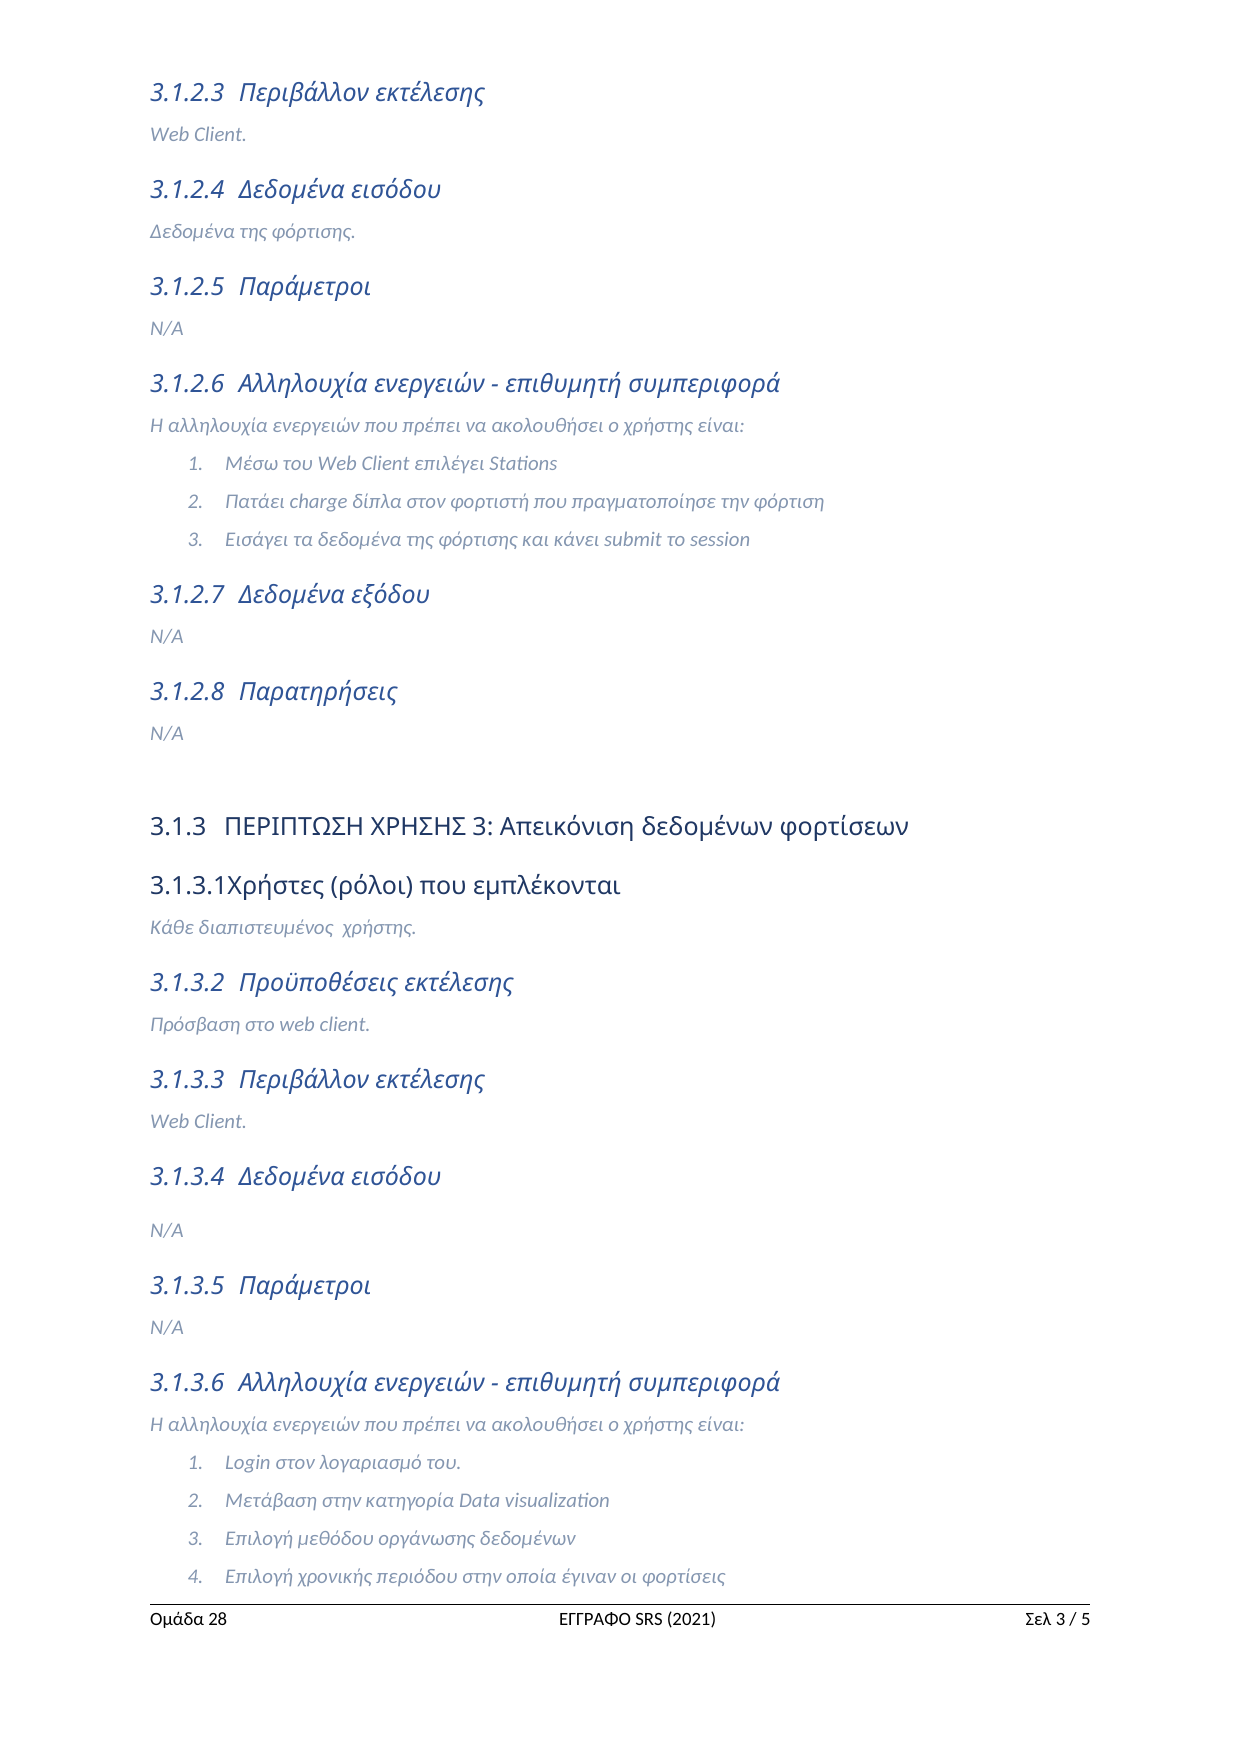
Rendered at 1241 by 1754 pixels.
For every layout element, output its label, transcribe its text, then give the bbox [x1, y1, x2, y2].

subtitle 3.1.2.6 Αλληλουχία ενεργειών - επιθυμητή συμπεριφορά [150, 366, 1090, 400]
text Web Client. [150, 122, 1090, 147]
text Δεδομένα της φόρτισης. [150, 218, 1090, 244]
list Εισάγει τα δεδομένα της φόρτισης και κάνει submit το session [187, 526, 1090, 552]
text N/A [150, 1314, 1090, 1340]
subtitle 3.1.2.3 Περιβάλλον εκτέλεσης [150, 75, 1090, 109]
list Επιλογή χρονικής περιόδου στην οποία έγιναν οι φορτίσεις [187, 1563, 1090, 1589]
subtitle 3.1.3.5 Παράμετροι [150, 1268, 1090, 1302]
subtitle 3.1.3.4 Δεδομένα εισόδου [150, 1158, 1090, 1193]
text N/A [150, 623, 1090, 649]
list Login στον λογαριασμό του. [187, 1449, 1090, 1475]
text N/A [150, 720, 1090, 746]
list Μέσω του Web Client επιλέγει Stations [187, 450, 1090, 476]
text Πρόσβαση στο web client. [150, 1011, 1090, 1037]
subtitle 3.1.3.3 Περιβάλλον εκτέλεσης [150, 1062, 1090, 1096]
subtitle 3.1.2.8 Παρατηρήσεις [150, 674, 1090, 708]
subtitle 3.1.2.7 Δεδομένα εξόδου [150, 577, 1090, 611]
subtitle 3.1.3 ΠΕΡΙΠΤΩΣΗ ΧΡΗΣΗΣ 3: Απεικόνιση δεδομένων φορτίσεων [150, 808, 1090, 843]
text Web Client. [150, 1108, 1090, 1133]
list Πατάει charge δίπλα στον φορτιστή που πραγματοποίησε την φόρτιση [187, 488, 1090, 514]
text Κάθε διαπιστευμένος χρήστης. [150, 914, 1090, 939]
subtitle 3.1.2.4 Δεδομένα εισόδου [150, 172, 1090, 206]
list Επιλογή μεθόδου οργάνωσης δεδομένων [187, 1525, 1090, 1551]
subtitle Ν/Α [150, 1218, 1090, 1243]
subtitle 3.1.2.5 Παράμετροι [150, 269, 1090, 303]
subtitle 3.1.3.1Χρήστες (ρόλοι) που εμπλέκονται [150, 868, 1090, 902]
subtitle 3.1.3.2 Προϋποθέσεις εκτέλεσης [150, 964, 1090, 999]
subtitle 3.1.3.6 Αλληλουχία ενεργειών - επιθυμητή συμπεριφορά [150, 1365, 1090, 1399]
text Η αλληλουχία ενεργειών που πρέπει να ακολουθήσει ο χρήστης είναι: [150, 412, 1090, 438]
text Η αλληλουχία ενεργειών που πρέπει να ακολουθήσει ο χρήστης είναι: [150, 1412, 1090, 1437]
text Ν/Α [150, 316, 1090, 341]
list Μετάβαση στην κατηγορία Data visualization [187, 1487, 1090, 1513]
